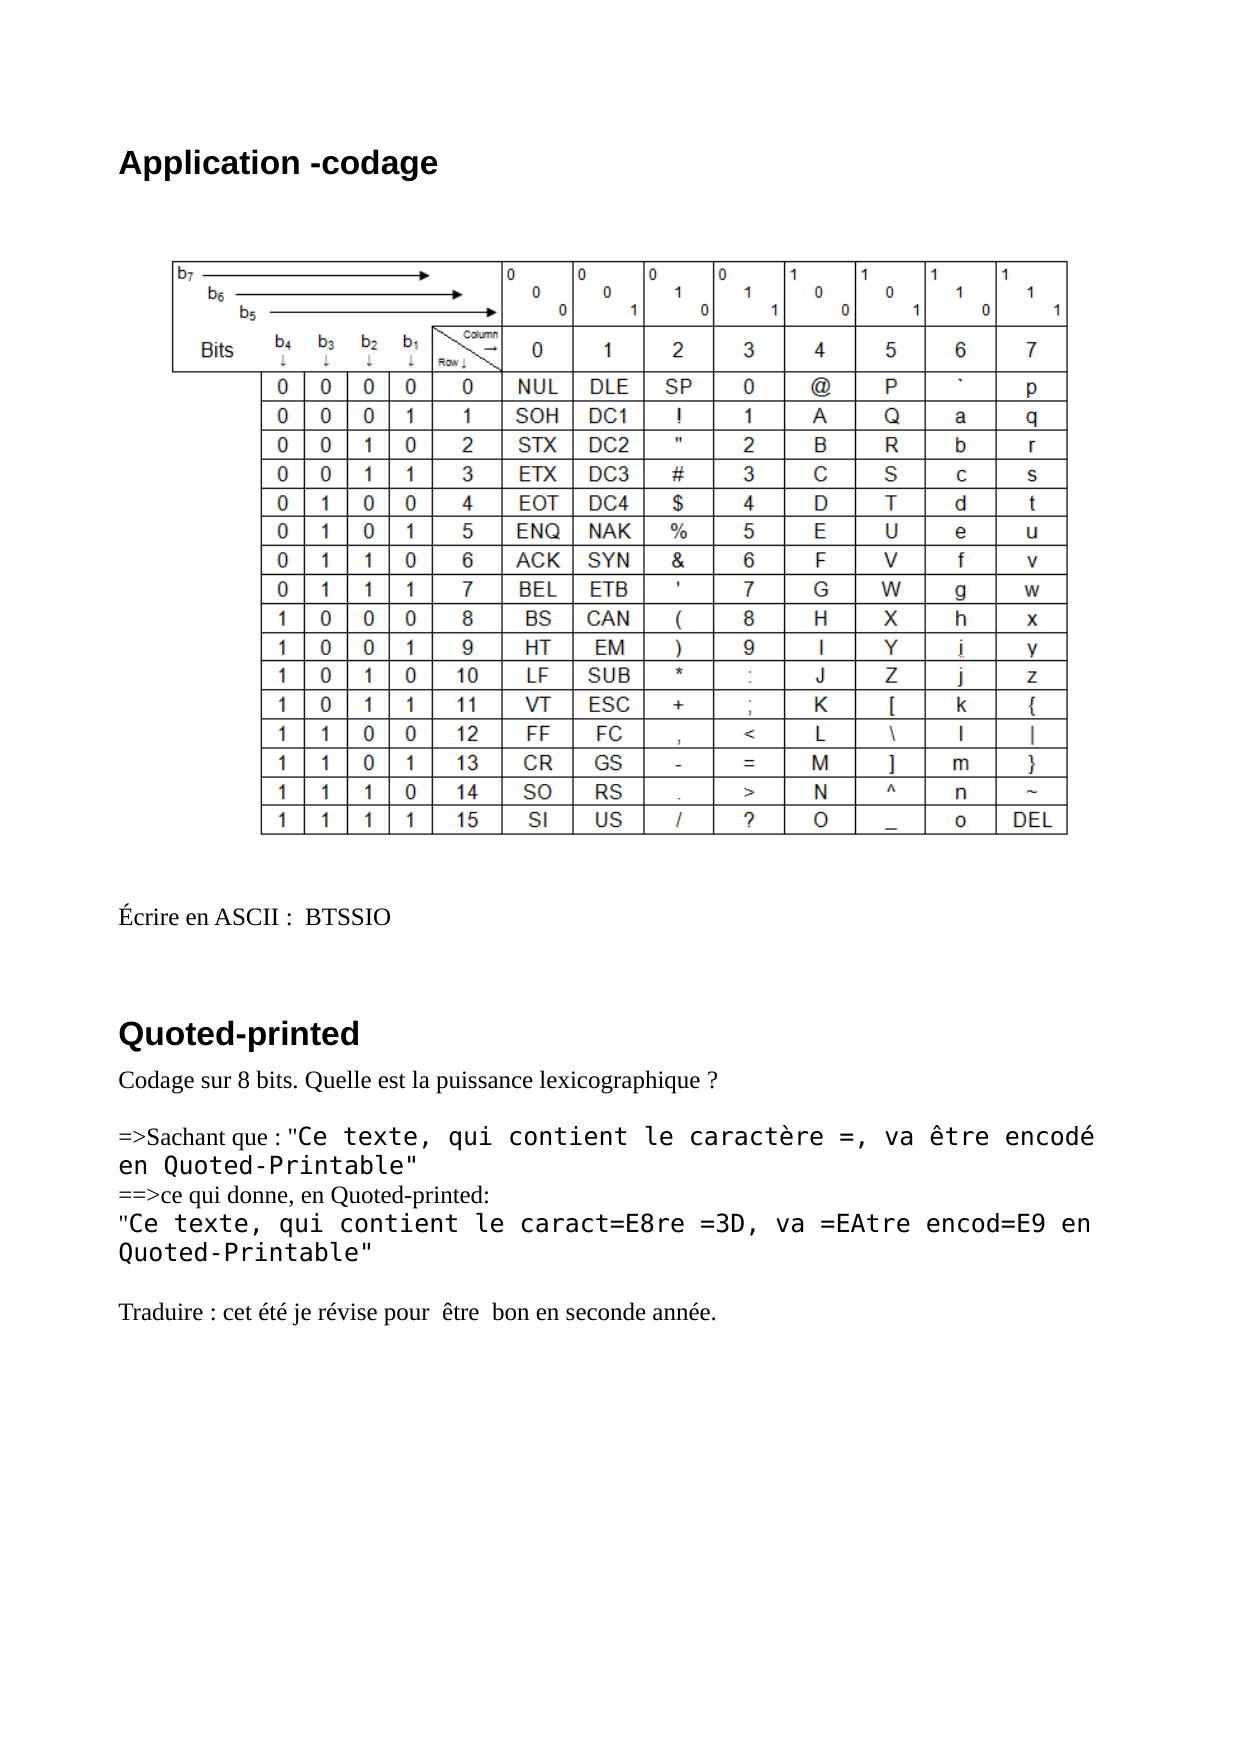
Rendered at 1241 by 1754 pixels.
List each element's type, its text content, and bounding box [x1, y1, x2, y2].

text Traduire : cet été je révise pour être bon en seconde année. [118, 1297, 1122, 1325]
text Écrire en ASCII : BTSSIO [118, 902, 1122, 931]
text =>Sachant que : "Ce texte, qui contient le caractère =, va être encodé en Quoted-Printable" ==>ce qui donne, en Quoted-printed: "Ce texte, qui contient le caract=E8re =3D, va =EAtre encod=E9 en Quoted-Printable" [118, 1122, 1122, 1268]
picture [162, 251, 1078, 845]
text Codage sur 8 bits. Quelle est la puissance lexicographique ? [118, 1065, 1122, 1093]
subtitle Quoted-printed [118, 1013, 1122, 1052]
subtitle Application -codage [118, 143, 1122, 182]
